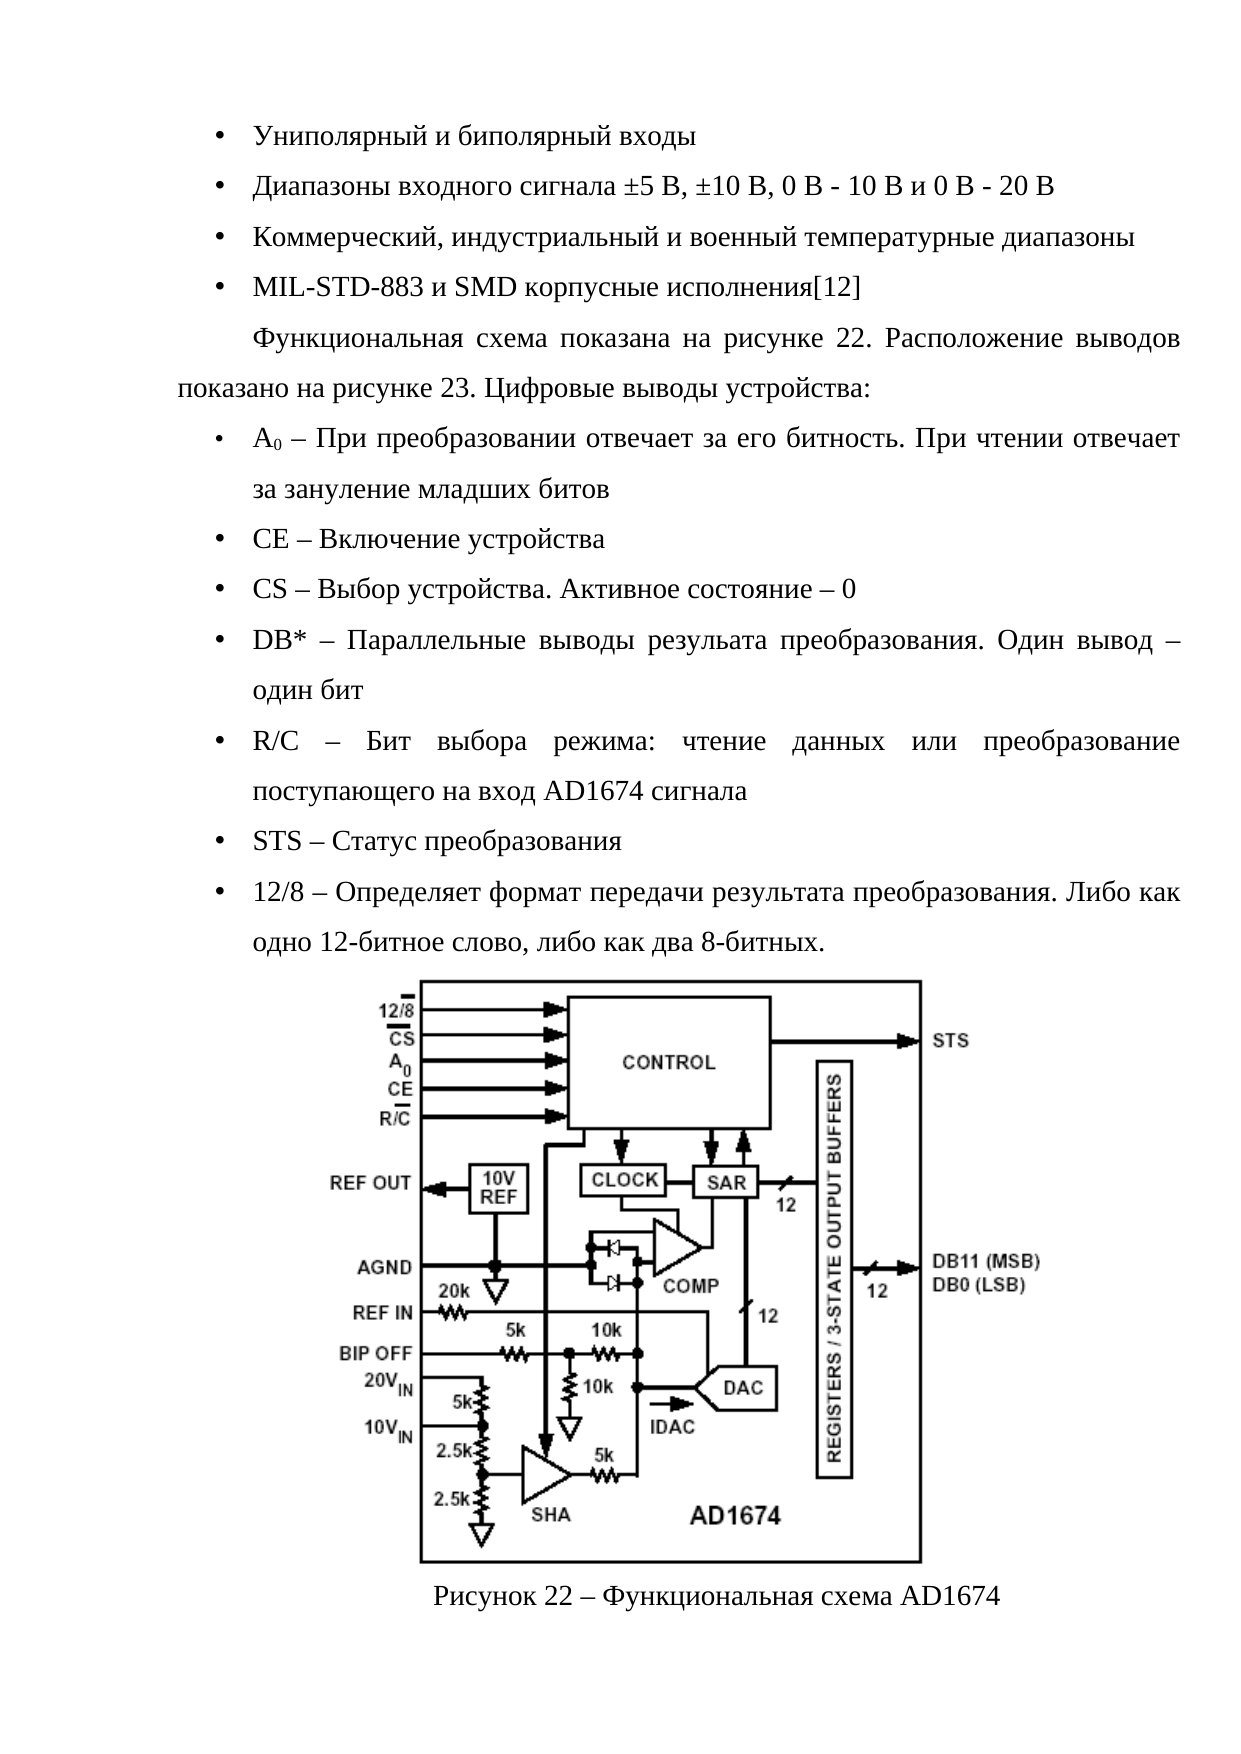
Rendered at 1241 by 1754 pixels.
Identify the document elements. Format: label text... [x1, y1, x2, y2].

list Коммерческий, индустриальный и военный температурные диапазоны [215, 219, 1181, 253]
text Рисунок 22 – Функциональная схема AD1674 [177, 1578, 1181, 1612]
list STS – Статус преобразования [215, 823, 1181, 857]
list CS – Выбор устройства. Активное состояние – 0 [215, 571, 1181, 605]
list R/C – Бит выбора режима: чтение данных или преобразование поступающего на вход AD1674 сигнала [215, 723, 1181, 807]
list MIL-STD-883 и SMD корпусные исполнения[12] [215, 269, 1181, 303]
text Функциональная схема показана на рисунке 22. Расположение выводов показано на рисунке 23. Цифровые выводы устройства: [177, 320, 1181, 404]
list DB* – Параллельные выводы резульата преобразования. Один вывод – один бит [215, 622, 1181, 706]
list A0 – При преобразовании отвечает за его битность. При чтении отвечает за зануление младших битов [215, 420, 1181, 504]
list Униполярный и биполярный входы [215, 118, 1181, 152]
list Диапазоны входного сигнала ±5 В, ±10 В, 0 В - 10 В и 0 В - 20 В [215, 168, 1181, 202]
picture [312, 974, 1046, 1578]
list 12/8 – Определяет формат передачи результата преобразования. Либо как одно 12-битное слово, либо как два 8-битных. [215, 874, 1181, 958]
list CE – Включение устройства [215, 521, 1181, 555]
